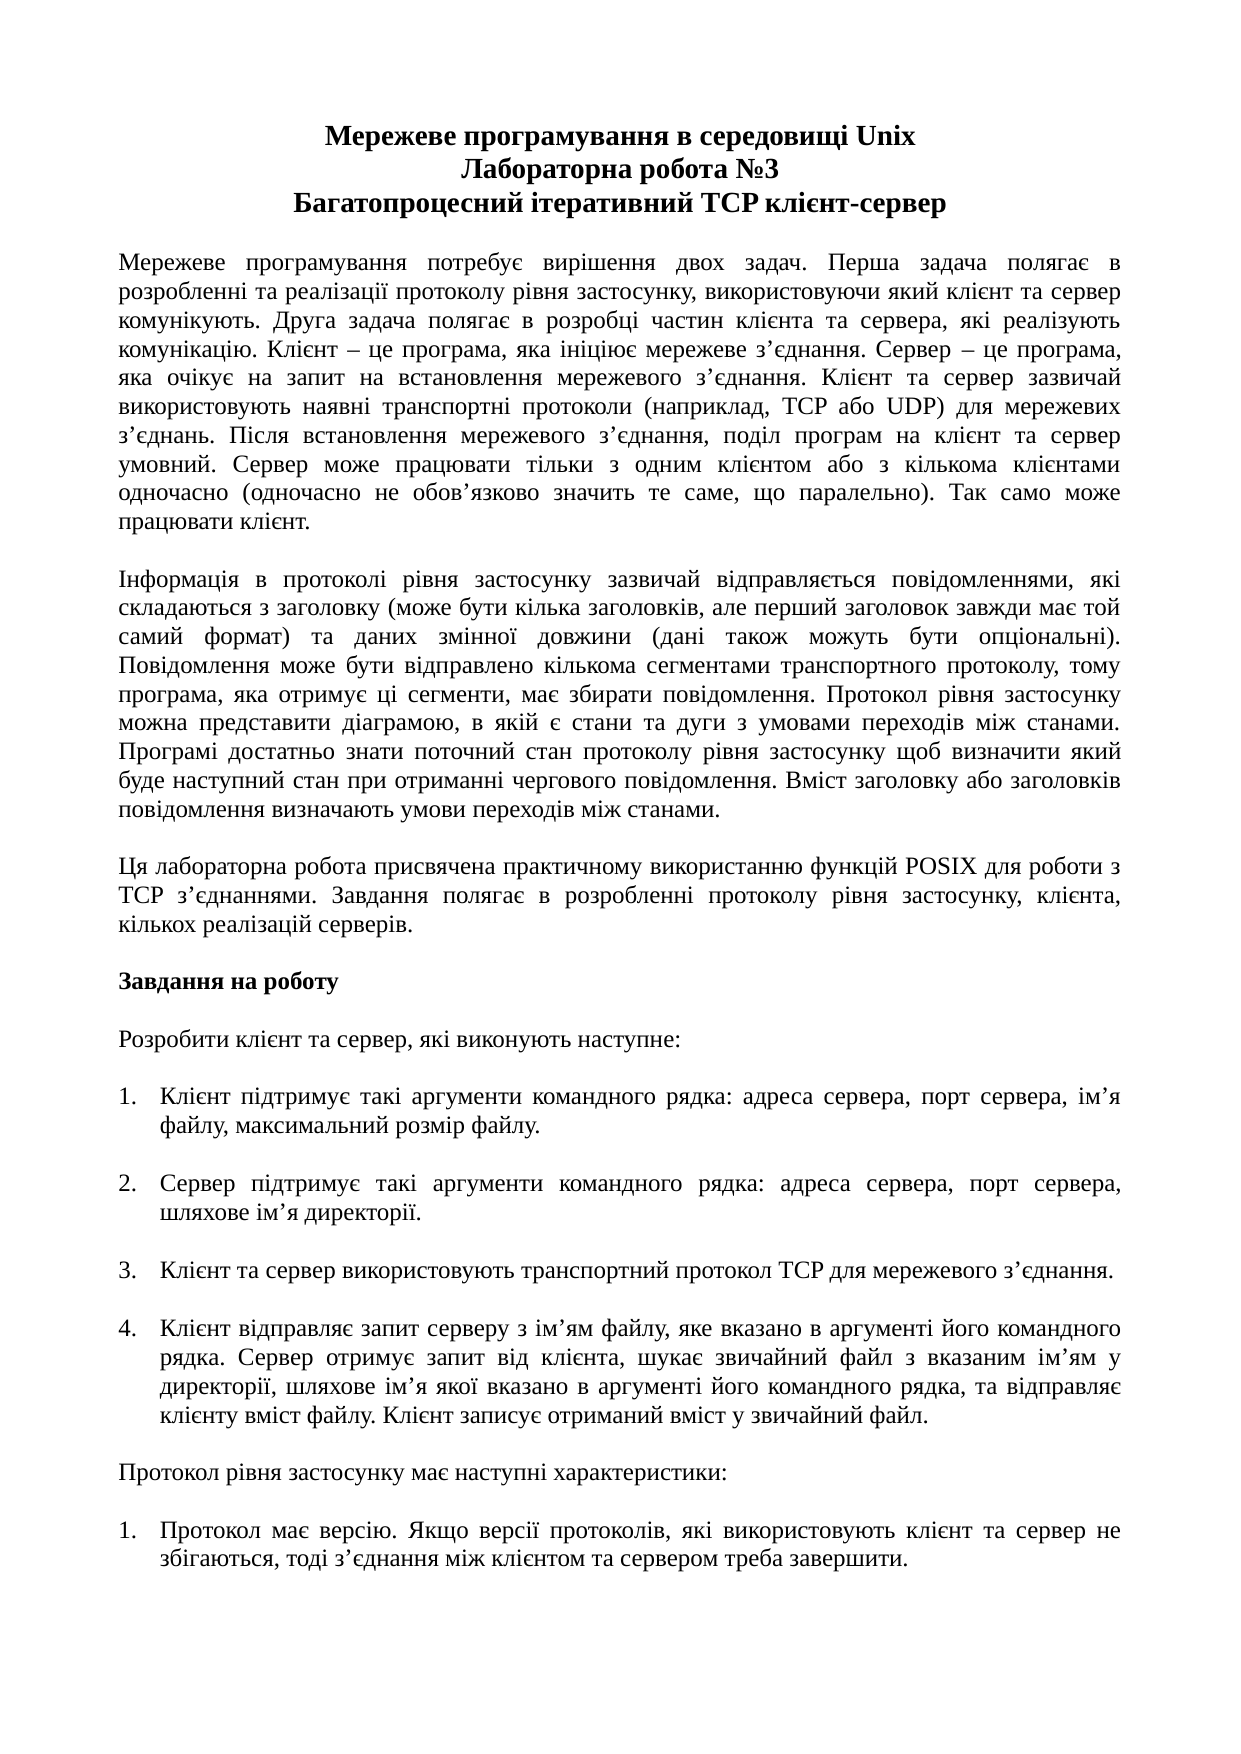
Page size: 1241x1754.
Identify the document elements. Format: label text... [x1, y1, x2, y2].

text Лабораторна робота №3 [118, 152, 1122, 185]
text Завдання на роботу [118, 966, 1122, 995]
list Протокол має версію. Якщо версії протоколів, які використовують клієнт та сервер не збігаються, тоді з’єднання між клієнтом та сервером треба завершити. [118, 1515, 1122, 1572]
list Клієнт підтримує такі аргументи командного рядка: адреса сервера, порт сервера, ім’я файлу, максимальний розмір файлу. [118, 1081, 1122, 1139]
text Мережеве програмування потребує вирішення двох задач. Перша задача полягає в розробленні та реалізації протоколу рівня застосунку, використовуючи який клієнт та сервер комунікують. Друга задача полягає в розробці частин клієнта та сервера, які реалізують комунікацію. Клієнт – це програма, яка ініціює мережеве з’єднання. Сервер – це програма, яка очікує на запит на встановлення мережевого з’єднання. Клієнт та сервер зазвичай використовують наявні транспортні протоколи (наприклад, TCP або UDP) для мережевих з’єднань. Після встановлення мережевого з’єднання, поділ програм на клієнт та сервер умовний. Сервер може працювати тільки з одним клієнтом або з кількома клієнтами одночасно (одночасно не обов’язково значить те саме, що паралельно). Так само може працювати клієнт. [118, 247, 1122, 535]
text Інформація в протоколі рівня застосунку зазвичай відправляється повідомленнями, які складаються з заголовку (може бути кілька заголовків, але перший заголовок завжди має той самий формат) та даних змінної довжини (дані також можуть бути опціональні). Повідомлення може бути відправлено кількома сегментами транспортного протоколу, тому програма, яка отримує ці сегменти, має збирати повідомлення. Протокол рівня застосунку можна представити діаграмою, в якій є стани та дуги з умовами переходів між станами. Програмі достатньо знати поточний стан протоколу рівня застосунку щоб визначити який буде наступний стан при отриманні чергового повідомлення. Вміст заголовку або заголовків повідомлення визначають умови переходів між станами. [118, 564, 1122, 822]
list Клієнт та сервер використовують транспортний протокол TCP для мережевого з’єднання. [118, 1255, 1122, 1284]
list Клієнт відправляє запит серверу з ім’ям файлу, яке вказано в аргументі його командного рядка. Сервер отримує запит від клієнта, шукає звичайний файл з вказаним ім’ям у директорії, шляхове ім’я якої вказано в аргументі його командного рядка, та відправляє клієнту вміст файлу. Клієнт записує отриманий вміст у звичайний файл. [118, 1313, 1122, 1428]
text Мережеве програмування в середовищі Unix [118, 118, 1122, 152]
text Ця лабораторна робота присвячена практичному використанню функцій POSIX для роботи з TCP з’єднаннями. Завдання полягає в розробленні протоколу рівня застосунку, клієнта, кількох реалізацій серверів. [118, 851, 1122, 937]
text Розробити клієнт та сервер, які виконують наступне: [118, 1024, 1122, 1052]
list Сервер підтримує такі аргументи командного рядка: адреса сервера, порт сервера, шляхове ім’я директорії. [118, 1168, 1122, 1226]
text Протокол рівня застосунку має наступні характеристики: [118, 1457, 1122, 1486]
text Багатопроцесний ітеративний TCP клієнт-сервер [118, 185, 1122, 219]
